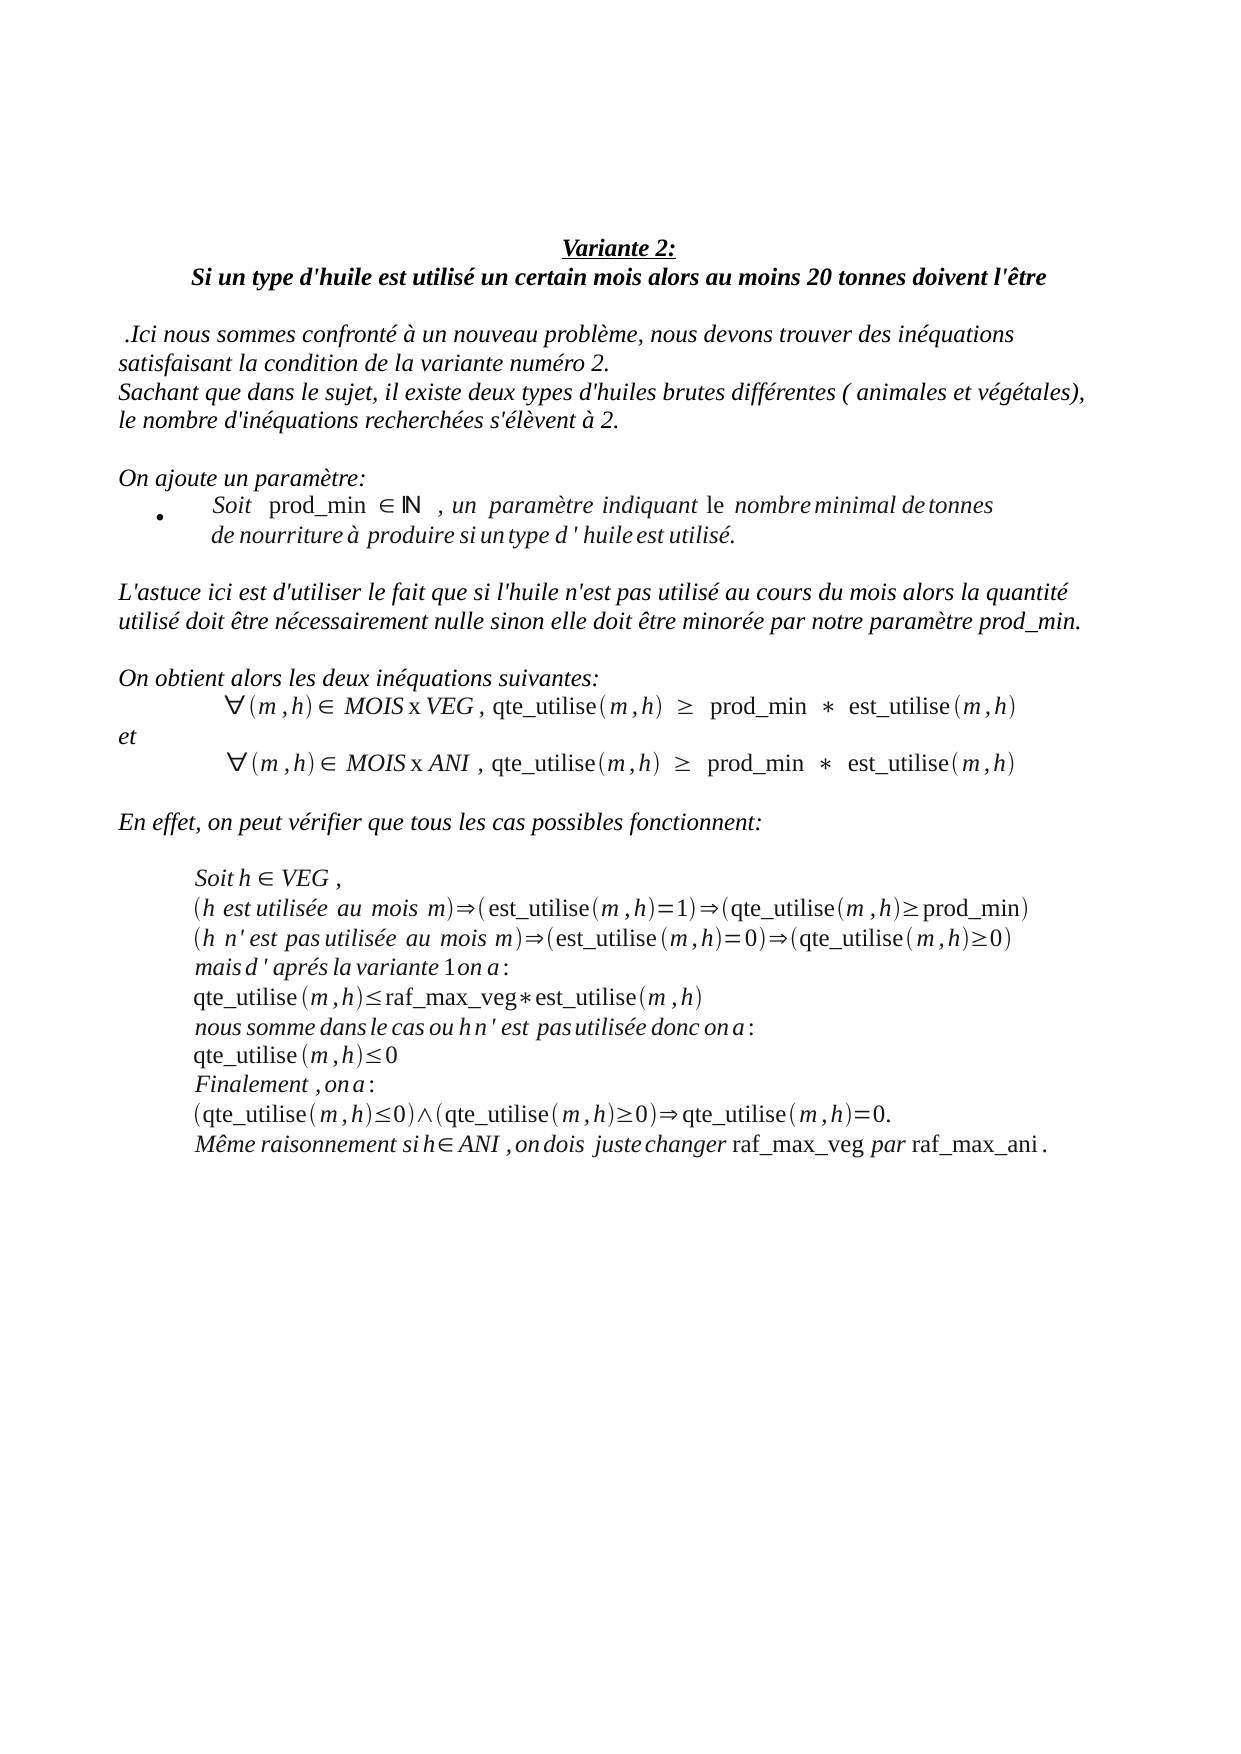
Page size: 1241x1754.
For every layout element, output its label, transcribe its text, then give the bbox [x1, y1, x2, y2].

text .Ici nous sommes confronté à un nouveau problème, nous devons trouver des inéquations satisfaisant la condition de la variante numéro 2. [118, 319, 1122, 377]
text En effet, on peut vérifier que tous les cas possibles fonctionnent: [118, 807, 1122, 865]
text L'astuce ici est d'utiliser le fait que si l'huile n'est pas utilisé au cours du mois alors la quantité utilisé doit être nécessairement nulle sinon elle doit être minorée par notre paramètre prod_min. [118, 548, 1122, 635]
text et [118, 721, 1122, 750]
text On obtient alors les deux inéquations suivantes: [118, 635, 1122, 692]
text [118, 1187, 1122, 1618]
text On ajoute un paramètre: [118, 434, 1122, 492]
text Variante 2: [118, 233, 1122, 262]
text Sachant que dans le sujet, il existe deux types d'huiles brutes différentes ( animales et végétales), le nombre d'inéquations recherchées s'élèvent à 2. [118, 377, 1122, 434]
text Si un type d'huile est utilisé un certain mois alors au moins 20 tonnes doivent l'être [118, 262, 1122, 291]
